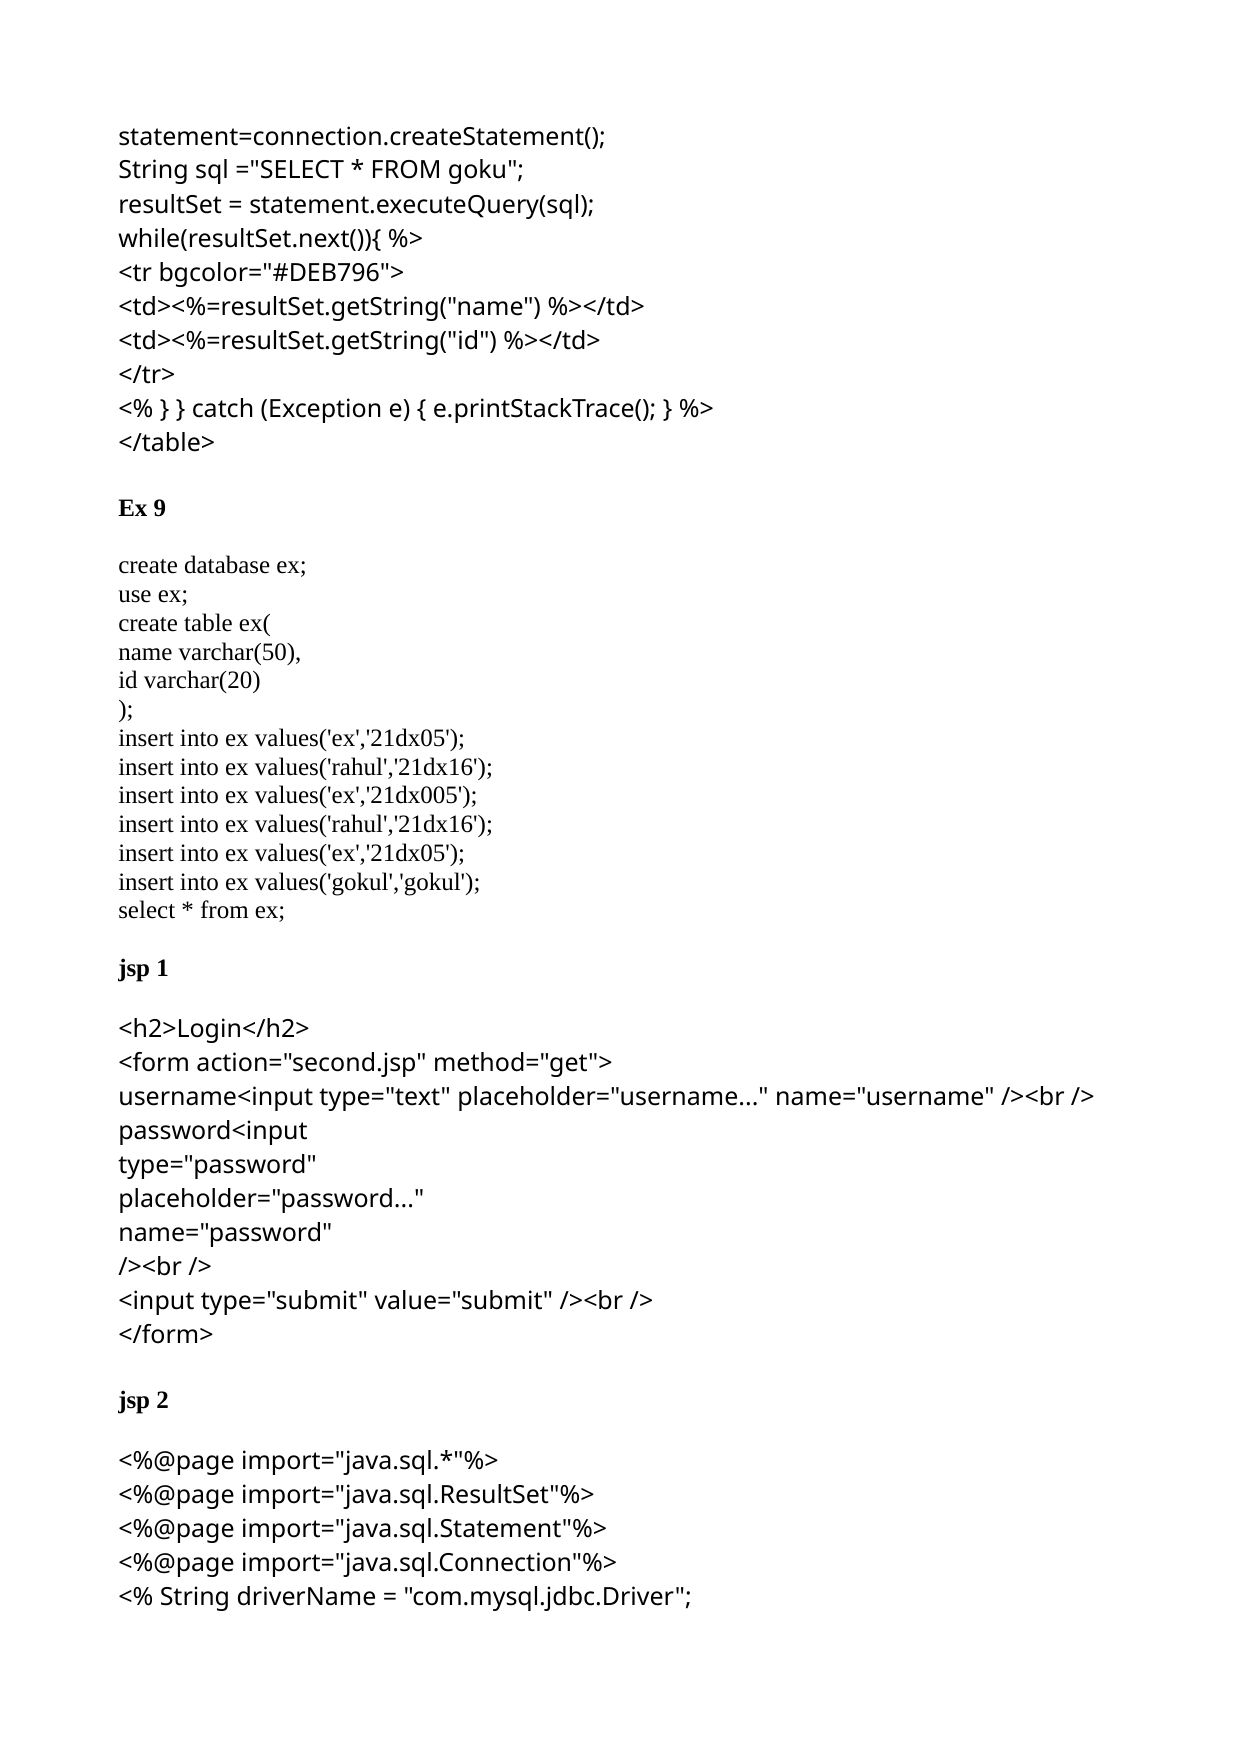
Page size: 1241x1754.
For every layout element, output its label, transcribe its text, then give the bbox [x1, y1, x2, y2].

text insert into ex values('ex','21dx05'); [118, 723, 1122, 752]
text create database ex; [118, 550, 1122, 579]
text statement=connection.createStatement(); [118, 118, 1122, 152]
text jsp 2 [118, 1385, 1122, 1414]
text insert into ex values('gokul','gokul'); [118, 867, 1122, 895]
text insert into ex values('rahul','21dx16'); [118, 752, 1122, 780]
text <%@page import="java.sql.*"%> [118, 1442, 1122, 1477]
text username<input type="text" placeholder="username..." name="username" /><br /> [118, 1078, 1122, 1112]
text <h2>Login</h2> [118, 1010, 1122, 1044]
text resultSet = statement.executeQuery(sql); [118, 186, 1122, 220]
text <td><%=resultSet.getString("name") %></td> [118, 288, 1122, 322]
text password<input [118, 1112, 1122, 1147]
text <form action="second.jsp" method="get"> [118, 1044, 1122, 1078]
text <td><%=resultSet.getString("id") %></td> [118, 322, 1122, 357]
text </table> [118, 425, 1122, 459]
text id varchar(20) [118, 665, 1122, 694]
text <% String driverName = "com.mysql.jdbc.Driver"; [118, 1579, 1122, 1613]
text Ex 9 [118, 493, 1122, 522]
text use ex; [118, 579, 1122, 608]
text <tr bgcolor="#DEB796"> [118, 254, 1122, 288]
text ); [118, 694, 1122, 723]
text while(resultSet.next()){ %> [118, 220, 1122, 254]
text insert into ex values('rahul','21dx16'); [118, 809, 1122, 838]
text placeholder="password..." [118, 1181, 1122, 1215]
text </form> [118, 1317, 1122, 1351]
text <%@page import="java.sql.Statement"%> [118, 1511, 1122, 1545]
text insert into ex values('ex','21dx005'); [118, 780, 1122, 809]
text jsp 1 [118, 953, 1122, 982]
text type="password" [118, 1147, 1122, 1181]
text name varchar(50), [118, 637, 1122, 665]
text /><br /> [118, 1249, 1122, 1283]
text <%@page import="java.sql.ResultSet"%> [118, 1477, 1122, 1511]
text <input type="submit" value="submit" /><br /> [118, 1283, 1122, 1317]
text select * from ex; [118, 895, 1122, 924]
text String sql ="SELECT * FROM goku"; [118, 152, 1122, 186]
text insert into ex values('ex','21dx05'); [118, 838, 1122, 867]
text </tr> [118, 357, 1122, 391]
text create table ex( [118, 608, 1122, 637]
text name="password" [118, 1215, 1122, 1249]
text <%@page import="java.sql.Connection"%> [118, 1545, 1122, 1579]
text <% } } catch (Exception e) { e.printStackTrace(); } %> [118, 391, 1122, 425]
